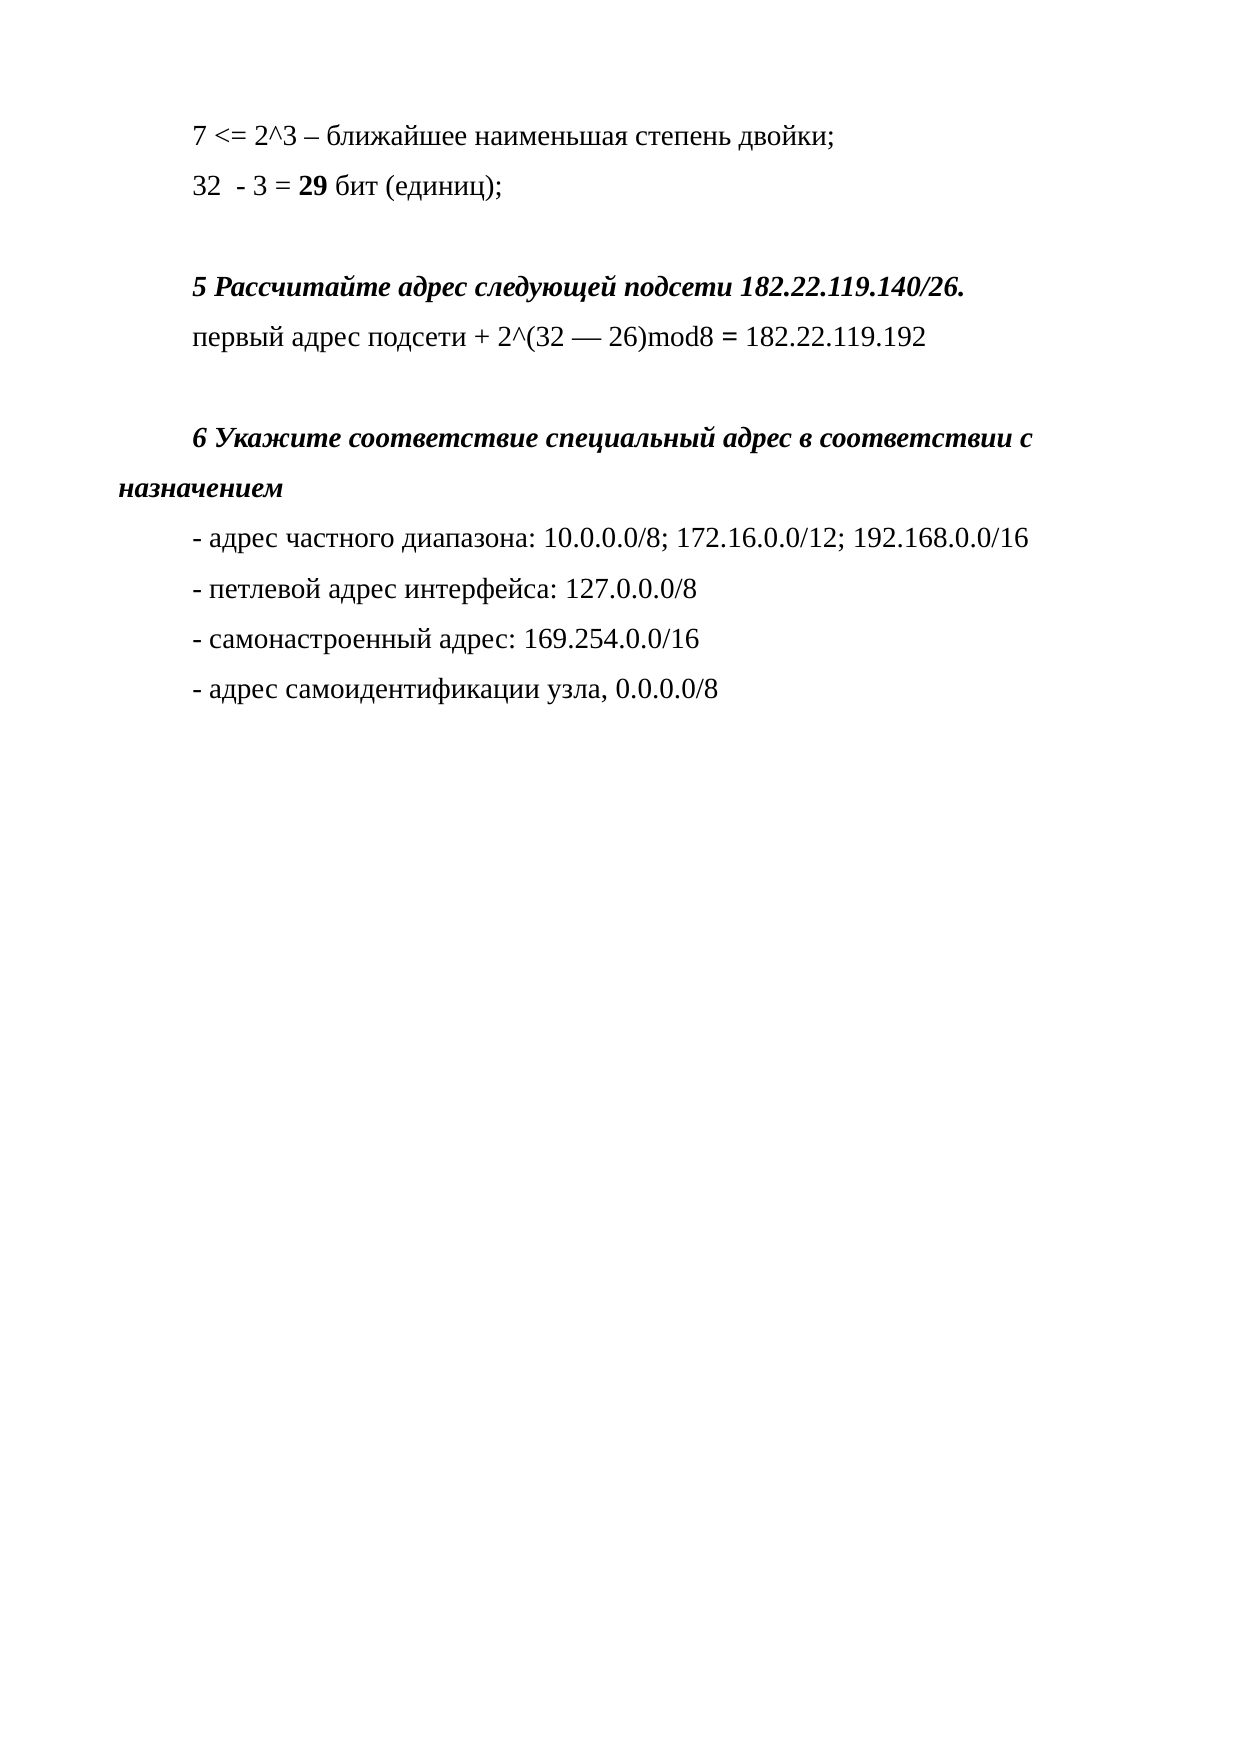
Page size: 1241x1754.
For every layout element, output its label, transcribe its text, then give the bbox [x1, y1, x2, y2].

text 5 Рассчитайте адрес следующей подсети 182.22.119.140/26. [118, 269, 1122, 303]
text - петлевой адрес интерфейса: 127.0.0.0/8 [118, 571, 1122, 604]
text 7 <= 2^3 – ближайшее наименьшая степень двойки; [118, 118, 1122, 152]
text 6 Укажите соответствие специальный адрес в соответствии с назначением [118, 420, 1122, 504]
text - адрес самоидентификации узла, 0.0.0.0/8 [118, 672, 1122, 705]
text 32 - 3 = 29 бит (единиц); [118, 168, 1122, 202]
text - самонастроенный адрес: 169.254.0.0/16 [118, 621, 1122, 655]
text - адрес частного диапазона: 10.0.0.0/8; 172.16.0.0/12; 192.168.0.0/16 [118, 521, 1122, 554]
text первый адрес подсети + 2^(32 — 26)mod8 = 182.22.119.192 [118, 319, 1122, 403]
